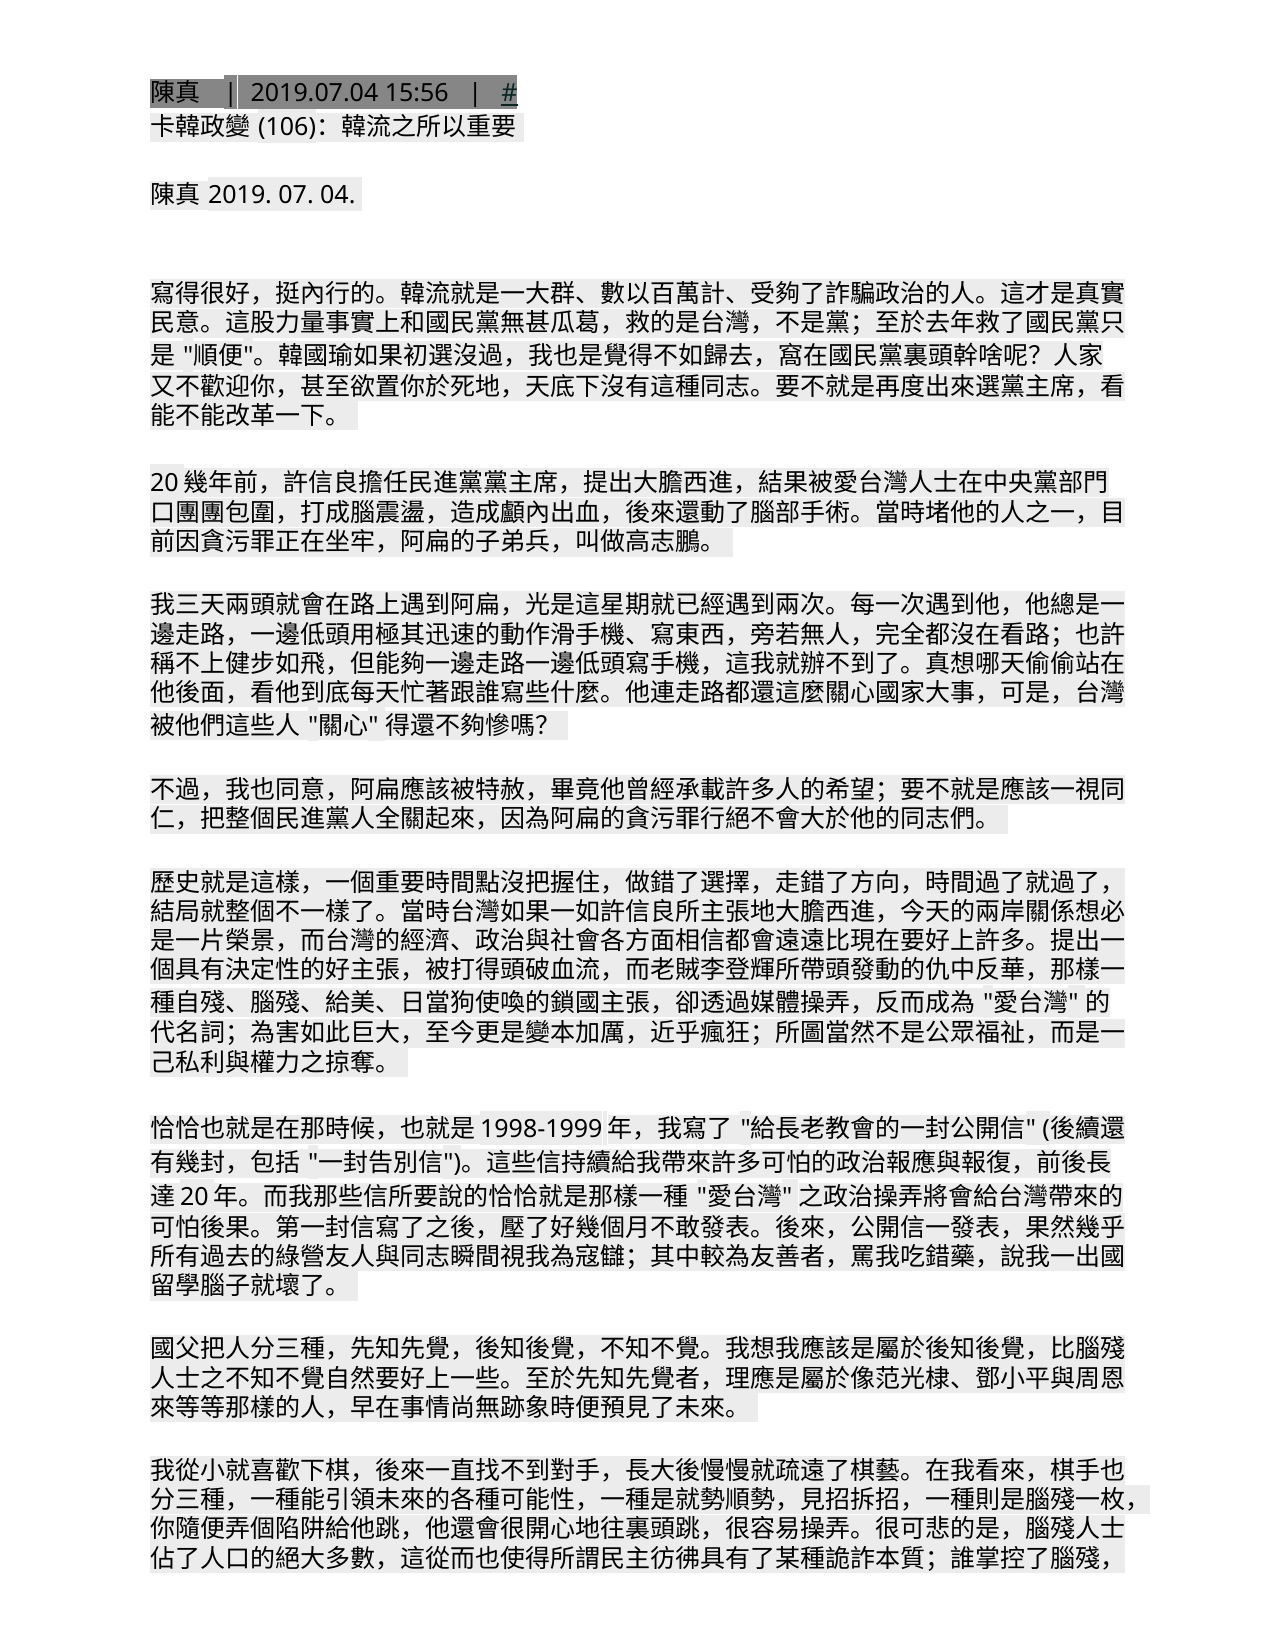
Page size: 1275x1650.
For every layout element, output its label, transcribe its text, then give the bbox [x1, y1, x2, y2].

text 陳真 | 2019.07.04 15:56 | # [150, 75, 1125, 109]
text 卡韓政變 (106)：韓流之所以重要 陳真 2019. 07. 04. 寫得很好，挺內行的。韓流就是一大群、數以百萬計、受夠了詐騙政治的人。這才是真實民意。這股力量事實上和國民黨無甚瓜葛，救的是台灣，不是黨；至於去年救了國民黨只是 "順便"。韓國瑜如果初選沒過，我也是覺得不如歸去，窩在國民黨裏頭幹啥呢？人家又不歡迎你，甚至欲置你於死地，天底下沒有這種同志。要不就是再度出來選黨主席，看能不能改革一下。 20幾年前，許信良擔任民進黨黨主席，提出大膽西進，結果被愛台灣人士在中央黨部門口團團包圍，打成腦震盪，造成顱內出血，後來還動了腦部手術。當時堵他的人之一，目前因貪污罪正在坐牢，阿扁的子弟兵，叫做高志鵬。 我三天兩頭就會在路上遇到阿扁，光是這星期就已經遇到兩次。每一次遇到他，他總是一邊走路，一邊低頭用極其迅速的動作滑手機、寫東西，旁若無人，完全都沒在看路；也許稱不上健步如飛，但能夠一邊走路一邊低頭寫手機，這我就辦不到了。真想哪天偷偷站在他後面，看他到底每天忙著跟誰寫些什麼。他連走路都還這麼關心國家大事，可是，台灣被他們這些人 "關心" 得還不夠慘嗎？ 不過，我也同意，阿扁應該被特赦，畢竟他曾經承載許多人的希望；要不就是應該一視同仁，把整個民進黨人全關起來，因為阿扁的貪污罪行絕不會大於他的同志們。 歷史就是這樣，一個重要時間點沒把握住，做錯了選擇，走錯了方向，時間過了就過了，結局就整個不一樣了。當時台灣如果一如許信良所主張地大膽西進，今天的兩岸關係想必是一片榮景，而台灣的經濟、政治與社會各方面相信都會遠遠比現在要好上許多。提出一個具有決定性的好主張，被打得頭破血流，而老賊李登輝所帶頭發動的仇中反華，那樣一種自殘、腦殘、給美、日當狗使喚的鎖國主張，卻透過媒體操弄，反而成為 "愛台灣" 的代名詞；為害如此巨大，至今更是變本加厲，近乎瘋狂；所圖當然不是公眾福祉，而是一己私利與權力之掠奪。 恰恰也就是在那時候，也就是1998-1999年，我寫了 "給長老教會的一封公開信" (後續還有幾封，包括 "一封告別信")。這些信持續給我帶來許多可怕的政治報應與報復，前後長達20年。而我那些信所要說的恰恰就是那樣一種 "愛台灣" 之政治操弄將會給台灣帶來的可怕後果。第一封信寫了之後，壓了好幾個月不敢發表。後來，公開信一發表，果然幾乎所有過去的綠營友人與同志瞬間視我為寇讎；其中較為友善者，罵我吃錯藥，說我一出國留學腦子就壞了。 國父把人分三種，先知先覺，後知後覺，不知不覺。我想我應該是屬於後知後覺，比腦殘人士之不知不覺自然要好上一些。至於先知先覺者，理應是屬於像范光棣、鄧小平與周恩來等等那樣的人，早在事情尚無跡象時便預見了未來。 我從小就喜歡下棋，後來一直找不到對手，長大後慢慢就疏遠了棋藝。在我看來，棋手也分三種，一種能引領未來的各種可能性，一種是就勢順勢，見招拆招，一種則是腦殘一枚，你隨便弄個陷阱給他跳，他還會很開心地往裏頭跳，很容易操弄。很可悲的是，腦殘人士佔了人口的絕大多數，這從而也使得所謂民主彷彿具有了某種詭詐本質；誰掌控了腦殘，誰就是所謂民意的王。除非有一天，詭詐逐漸為人所識破或為人所不耐，於是一種較為真實的民意或許才會產生。 韓流之所以重要，是因為它其實就是黨外再現，對於政治現狀的不耐與反感、厭惡與厭倦。這一波走得過，就是開展另一種新局面，走不過，就繼續腐爛下去，直到不可收拾。 [150, 109, 1125, 1573]
